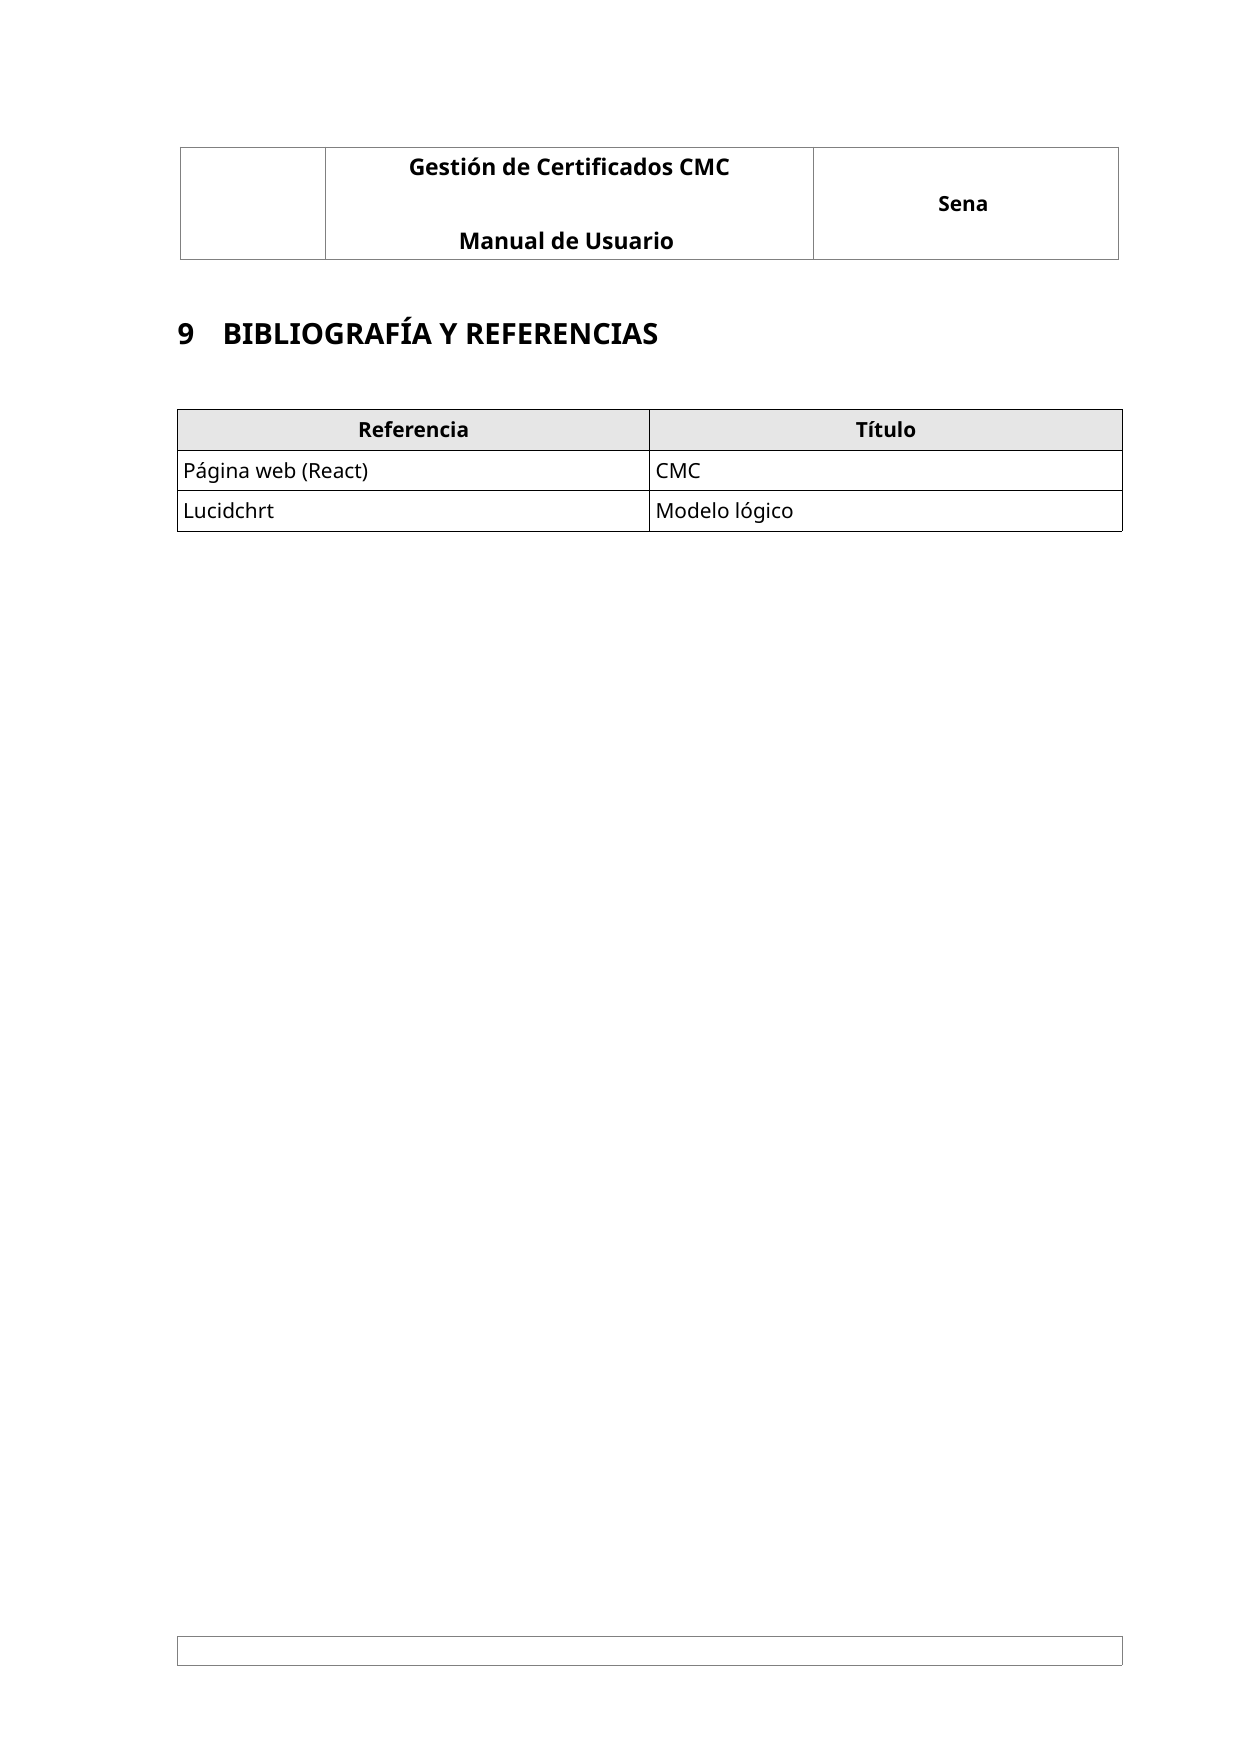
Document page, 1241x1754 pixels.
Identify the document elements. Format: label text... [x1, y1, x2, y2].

table_cell Página web (React) [178, 451, 649, 490]
table_cell Modelo lógico [650, 491, 1122, 531]
table_header Referencia [178, 410, 649, 450]
table_header Título [650, 410, 1122, 450]
table_cell CMC [650, 451, 1122, 490]
table_cell Lucidchrt [178, 491, 649, 531]
subtitle BIBLIOGRAFÍA Y REFERENCIAS [177, 313, 1122, 353]
